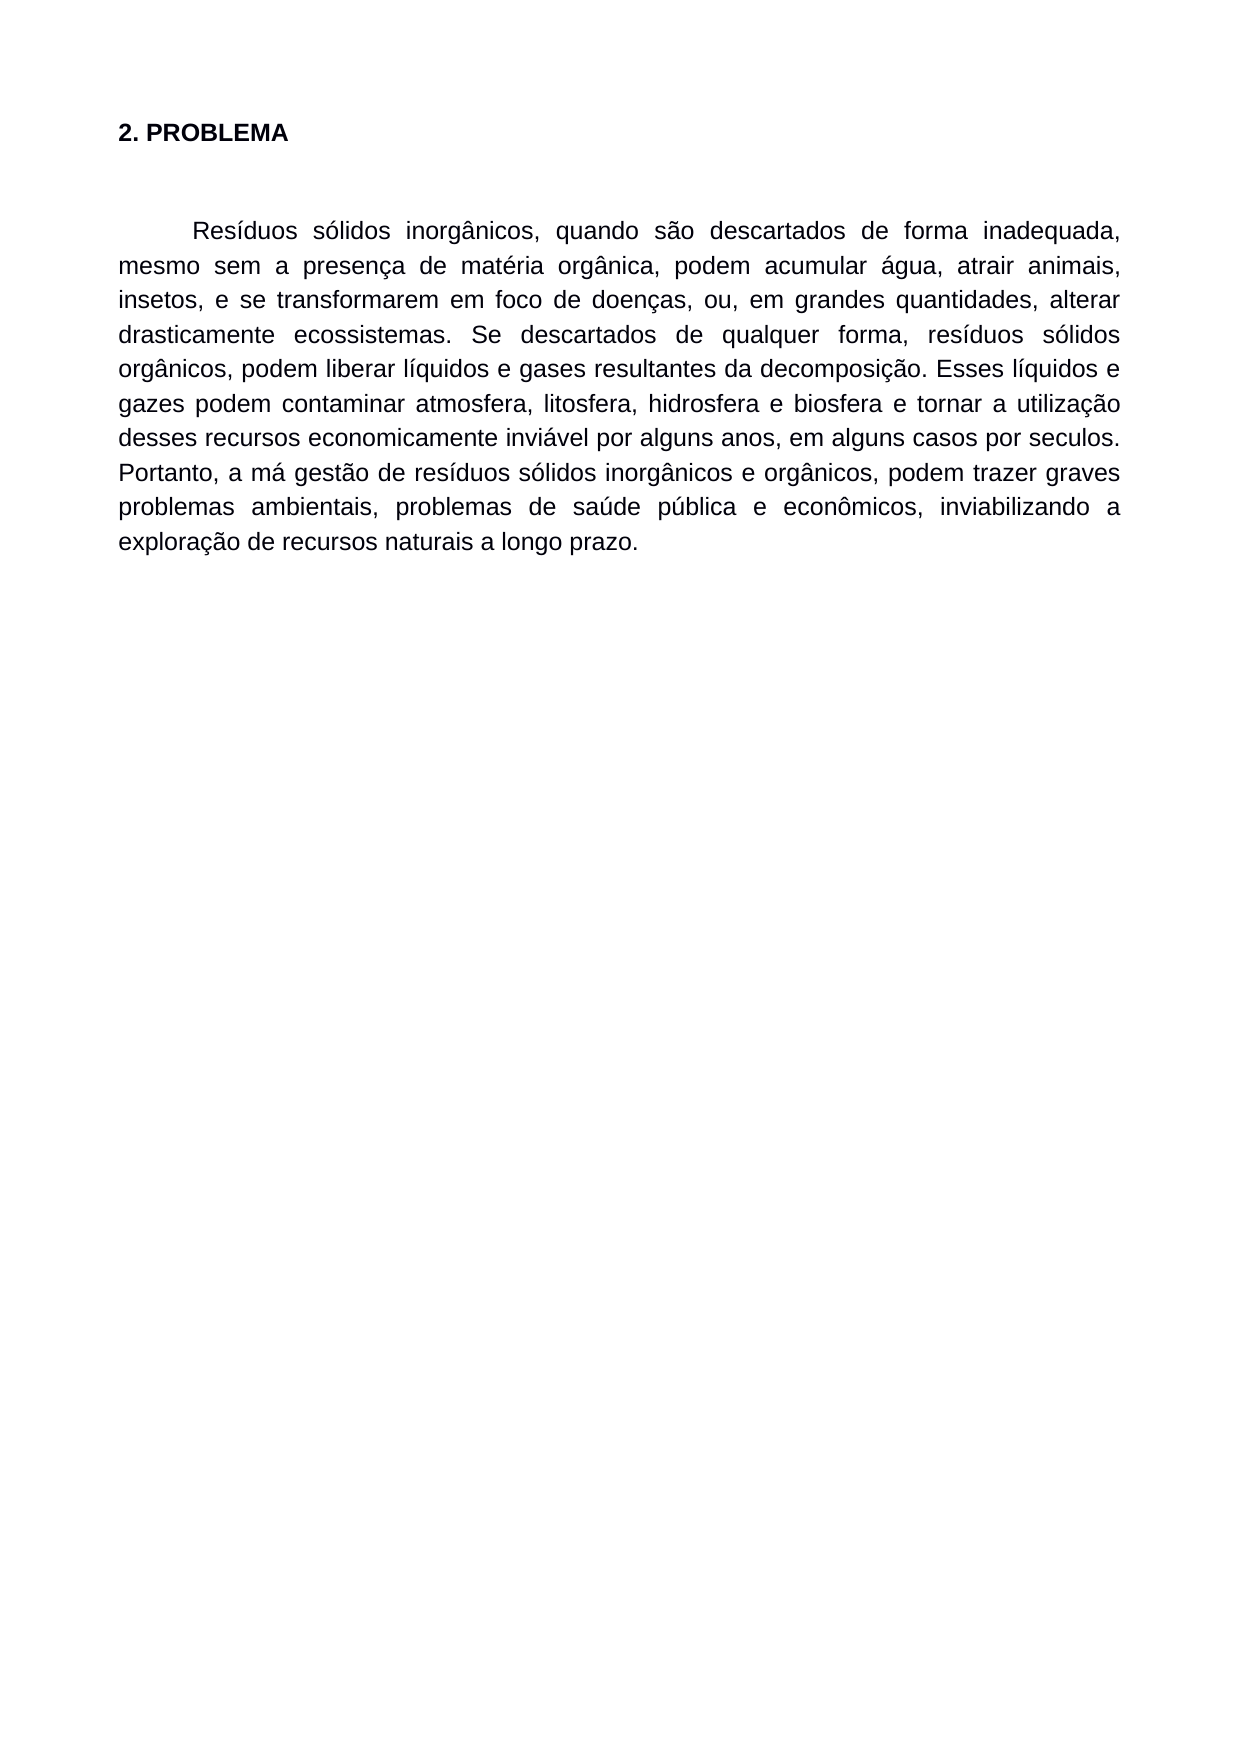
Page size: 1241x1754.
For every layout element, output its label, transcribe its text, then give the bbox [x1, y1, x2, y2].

text 2. PROBLEMA [118, 118, 1122, 147]
text Resíduos sólidos inorgânicos, quando são descartados de forma inadequada, mesmo sem a presença de matéria orgânica, podem acumular água, atrair animais, insetos, e se transformarem em foco de doenças, ou, em grandes quantidades, alterar drasticamente ecossistemas. Se descartados de qualquer forma, resíduos sólidos orgânicos, podem liberar líquidos e gases resultantes da decomposição. Esses líquidos e gazes podem contaminar atmosfera, litosfera, hidrosfera e biosfera e tornar a utilização desses recursos economicamente inviável por alguns anos, em alguns casos por seculos. Portanto, a má gestão de resíduos sólidos inorgânicos e orgânicos, podem trazer graves problemas ambientais, problemas de saúde pública e econômicos, inviabilizando a exploração de recursos naturais a longo prazo. [118, 216, 1122, 555]
